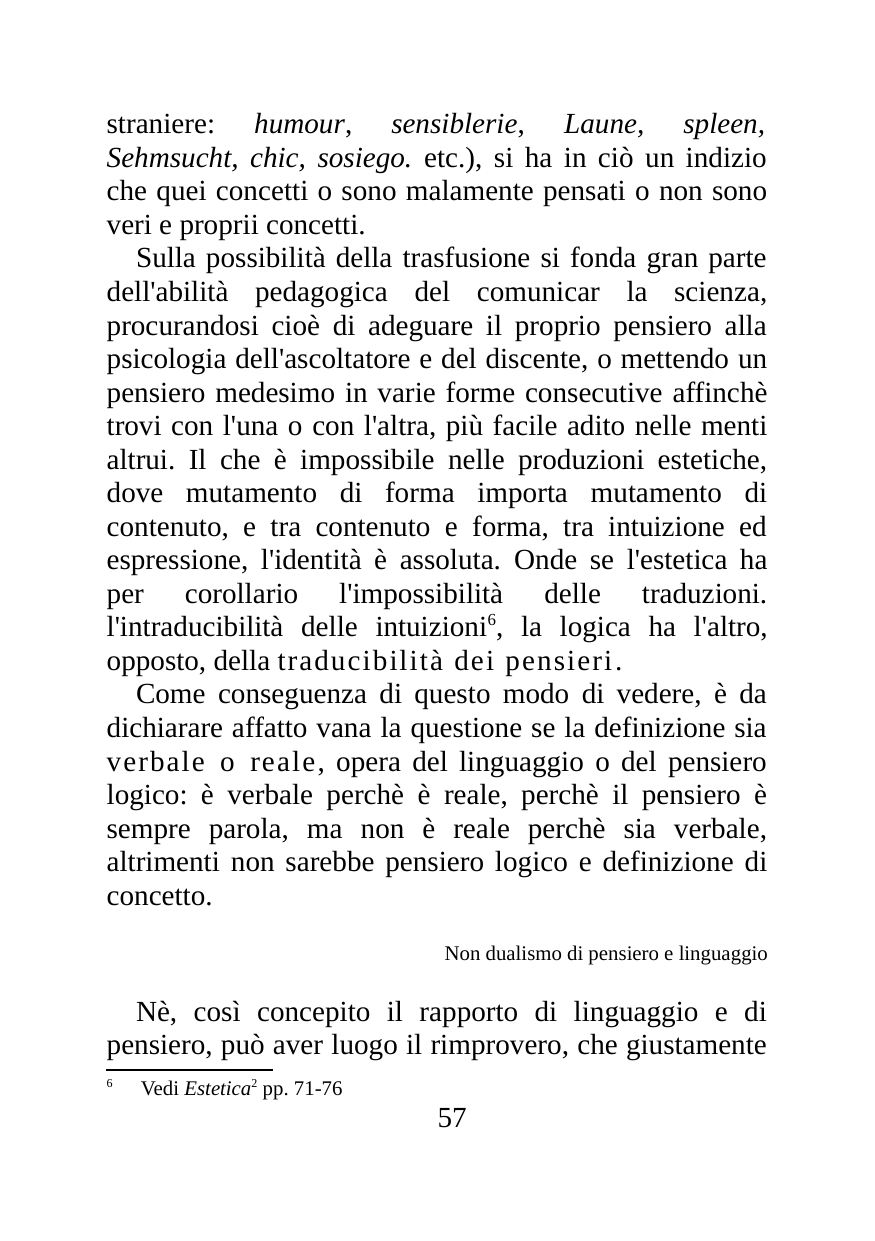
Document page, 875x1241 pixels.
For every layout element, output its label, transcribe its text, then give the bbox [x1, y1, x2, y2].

text straniere: humour, sensiblerie, Laune, spleen, Sehmsucht, chic, sosiego. etc.), si ha in ciò un indizio che quei concetti o sono malamente pensati o non sono veri e proprii concetti. [106, 106, 768, 241]
text Non dualismo di pensiero e linguaggio [106, 941, 768, 964]
text Nè, così concepito il rapporto di linguaggio e di pensiero, può aver luogo il rimprovero, che giustamente [106, 994, 768, 1061]
text Come conseguenza di questo modo di vedere, è da dichiarare affatto vana la questione se la definizione sia verbale o reale, opera del linguaggio o del pensiero logico: è verbale perchè è reale, perchè il pensiero è sempre parola, ma non è reale perchè sia verbale, altrimenti non sarebbe pensiero logico e definizione di concetto. [106, 677, 768, 911]
text Vedi Estetica2 pp. 71-76 [106, 1076, 768, 1100]
text Sulla possibilità della trasfusione si fonda gran parte dell'abilità pedagogica del comunicar la scienza, procurandosi cioè di adeguare il proprio pensiero alla psicologia dell'ascoltatore e del discente, o mettendo un pensiero medesimo in varie forme consecutive affinchè trovi con l'una o con l'altra, più facile adito nelle menti altrui. Il che è impossibile nelle produzioni estetiche, dove mutamento di forma importa mutamento di contenuto, e tra contenuto e forma, tra intuizione ed espressione, l'identità è assoluta. Onde se l'estetica ha per corollario l'impossibilità delle traduzioni. l'intraducibilità delle intuizioni, la logica ha l'altro, opposto, della traducibilità dei pensieri. [106, 241, 768, 677]
